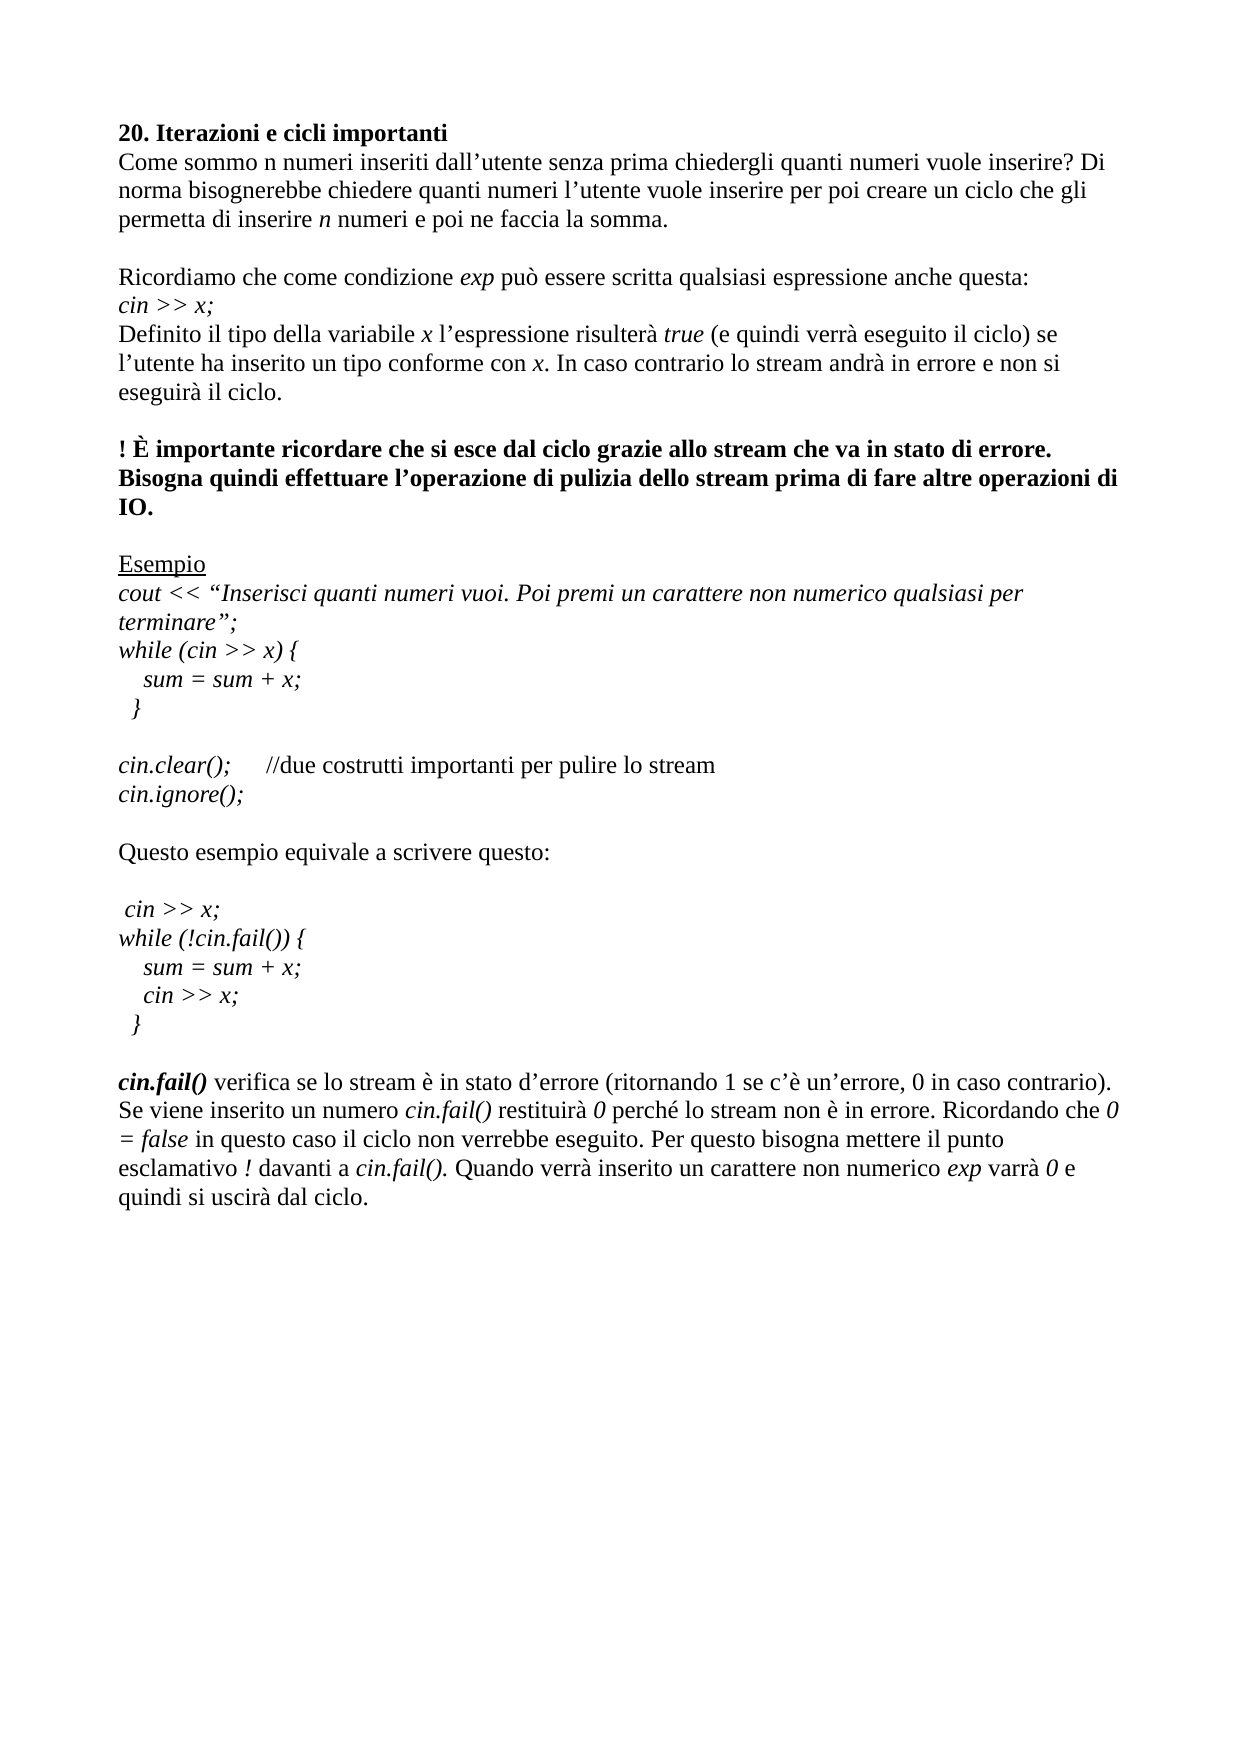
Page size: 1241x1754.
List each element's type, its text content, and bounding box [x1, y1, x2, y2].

text Come sommo n numeri inseriti dall’utente senza prima chiedergli quanti numeri vuole inserire? Di norma bisognerebbe chiedere quanti numeri l’utente vuole inserire per poi creare un ciclo che gli permetta di inserire n numeri e poi ne faccia la somma. [118, 147, 1122, 233]
text cin >> x; [118, 981, 1122, 1009]
text while (!cin.fail()) { [118, 923, 1122, 952]
text } [118, 693, 1122, 722]
text cin.fail() verifica se lo stream è in stato d’errore (ritornando 1 se c’è un’errore, 0 in caso contrario). Se viene inserito un numero cin.fail() restituirà 0 perché lo stream non è in errore. Ricordando che 0 = false in questo caso il ciclo non verrebbe eseguito. Per questo bisogna mettere il punto esclamativo ! davanti a cin.fail(). Quando verrà inserito un carattere non numerico exp varrà 0 e quindi si uscirà dal ciclo. [118, 1067, 1122, 1211]
text sum = sum + x; [118, 952, 1122, 981]
text cin >> x; [118, 291, 1122, 319]
text Ricordiamo che come condizione exp può essere scritta qualsiasi espressione anche questa: [118, 262, 1122, 291]
text 20. Iterazioni e cicli importanti [118, 118, 1122, 147]
text cin.ignore(); [118, 779, 1122, 808]
text } [118, 1009, 1122, 1038]
text Questo esempio equivale a scrivere questo: [118, 837, 1122, 866]
text cin >> x; [118, 894, 1122, 923]
text cin.clear(); //due costrutti importanti per pulire lo stream [118, 751, 1122, 779]
text Esempio [118, 549, 1122, 578]
text while (cin >> x) { [118, 636, 1122, 664]
text cout << “Inserisci quanti numeri vuoi. Poi premi un carattere non numerico qualsiasi per terminare”; [118, 578, 1122, 636]
text ! È importante ricordare che si esce dal ciclo grazie allo stream che va in stato di errore. Bisogna quindi effettuare l’operazione di pulizia dello stream prima di fare altre operazioni di IO. [118, 434, 1122, 521]
text Definito il tipo della variabile x l’espressione risulterà true (e quindi verrà eseguito il ciclo) se l’utente ha inserito un tipo conforme con x. In caso contrario lo stream andrà in errore e non si eseguirà il ciclo. [118, 319, 1122, 406]
text sum = sum + x; [118, 664, 1122, 693]
